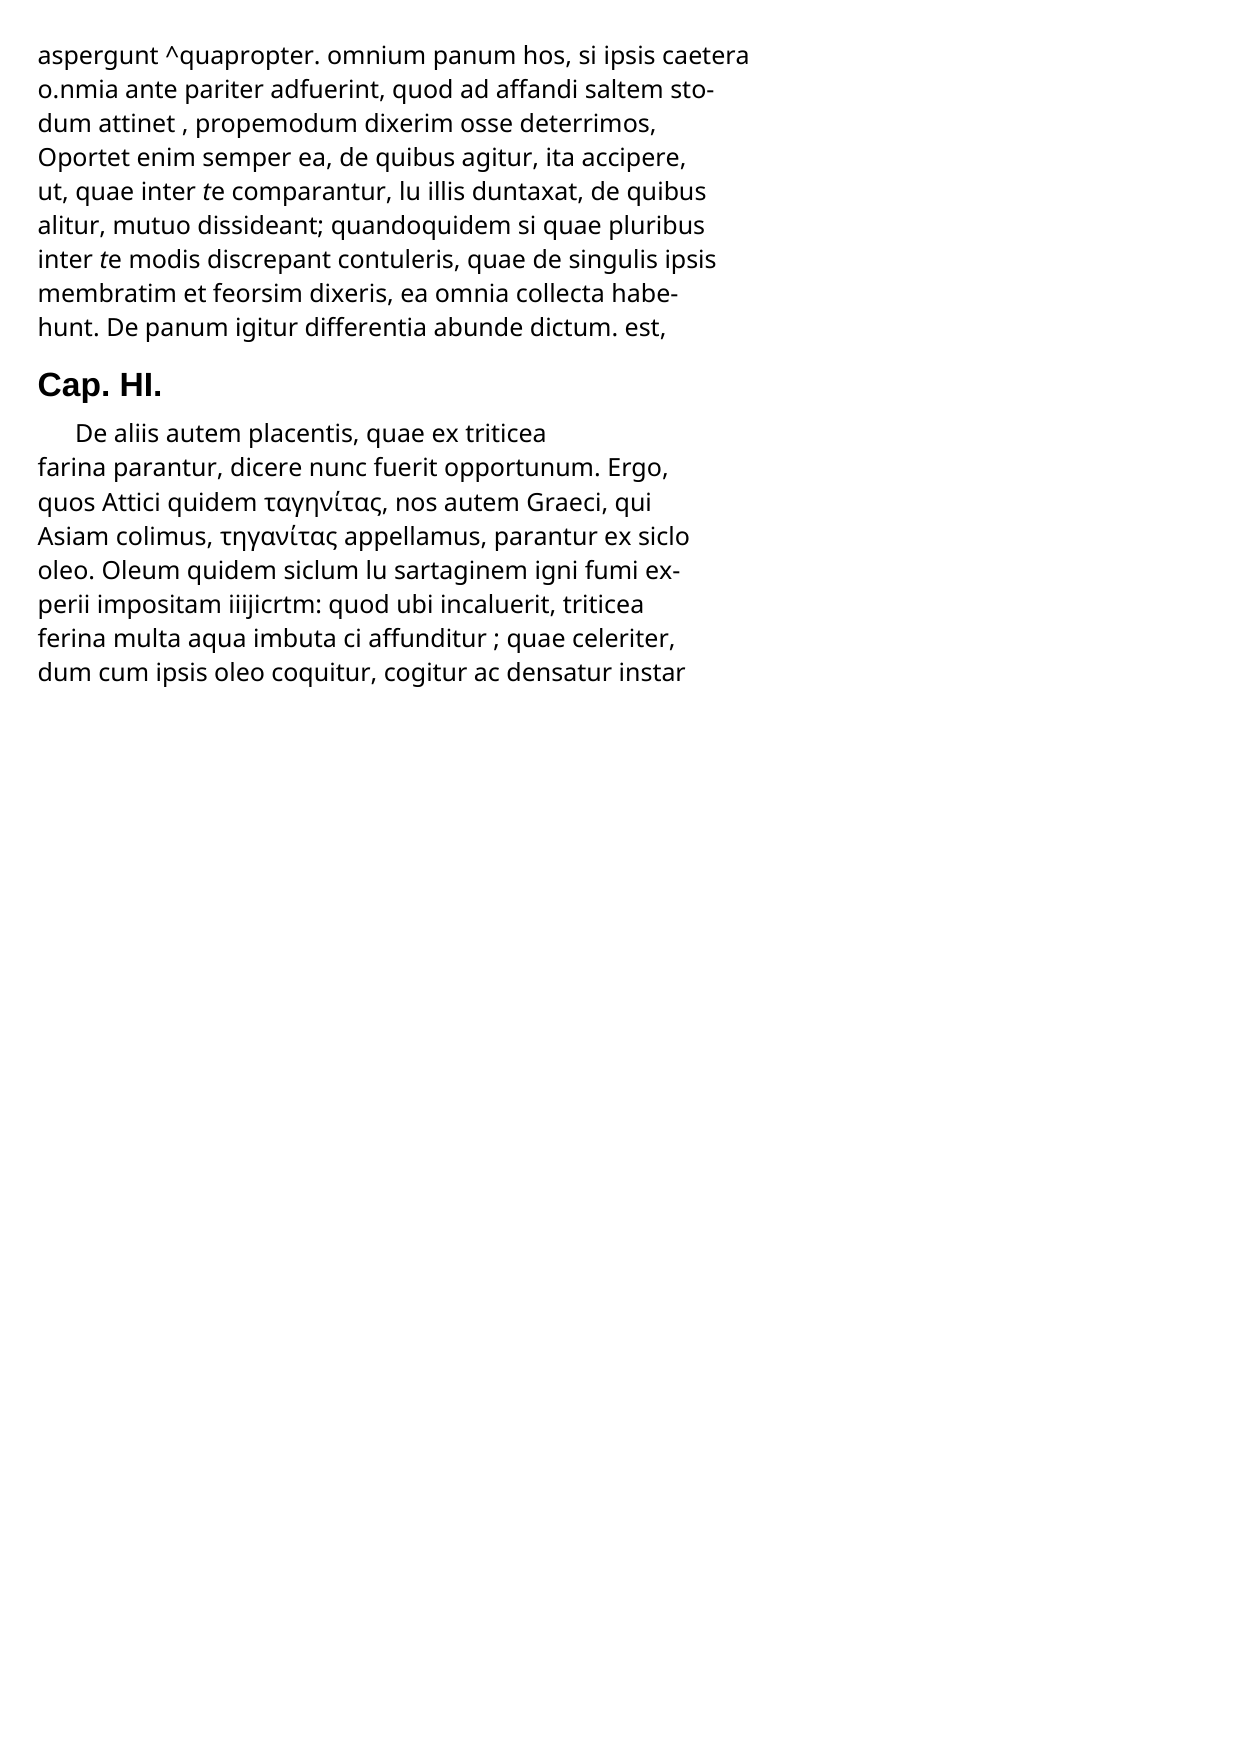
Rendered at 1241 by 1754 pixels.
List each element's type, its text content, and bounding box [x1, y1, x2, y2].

text aspergunt ^quapropter. omnium panum hos, si ipsis caetera o.nmia ante pariter adfuerint, quod ad affandi saltem sto- dum attinet , propemodum dixerim osse deterrimos, Oportet enim semper ea, de quibus agitur, ita accipere, ut, quae inter te comparantur, lu illis duntaxat, de quibus alitur, mutuo dissideant; quandoquidem si quae pluribus inter te modis discrepant contuleris, quae de singulis ipsis membratim et feorsim dixeris, ea omnia collecta habe- hunt. De panum igitur differentia abunde dictum. est, [37, 37, 1203, 344]
text De aliis autem placentis, quae ex triticea farina parantur, dicere nunc fuerit opportunum. Ergo, quos Attici quidem ταγηνίτας, nos autem Graeci, qui Asiam colimus, τηγανίτας appellamus, parantur ex siclo oleo. Oleum quidem siclum lu sartaginem igni fumi ex- perii impositam iiijicrtm: quod ubi incaluerit, triticea ferina multa aqua imbuta ci affunditur ; quae celeriter, dum cum ipsis oleo coquitur, cogitur ac densatur instar [37, 416, 1203, 688]
subtitle Cap. HI. [37, 365, 1203, 403]
